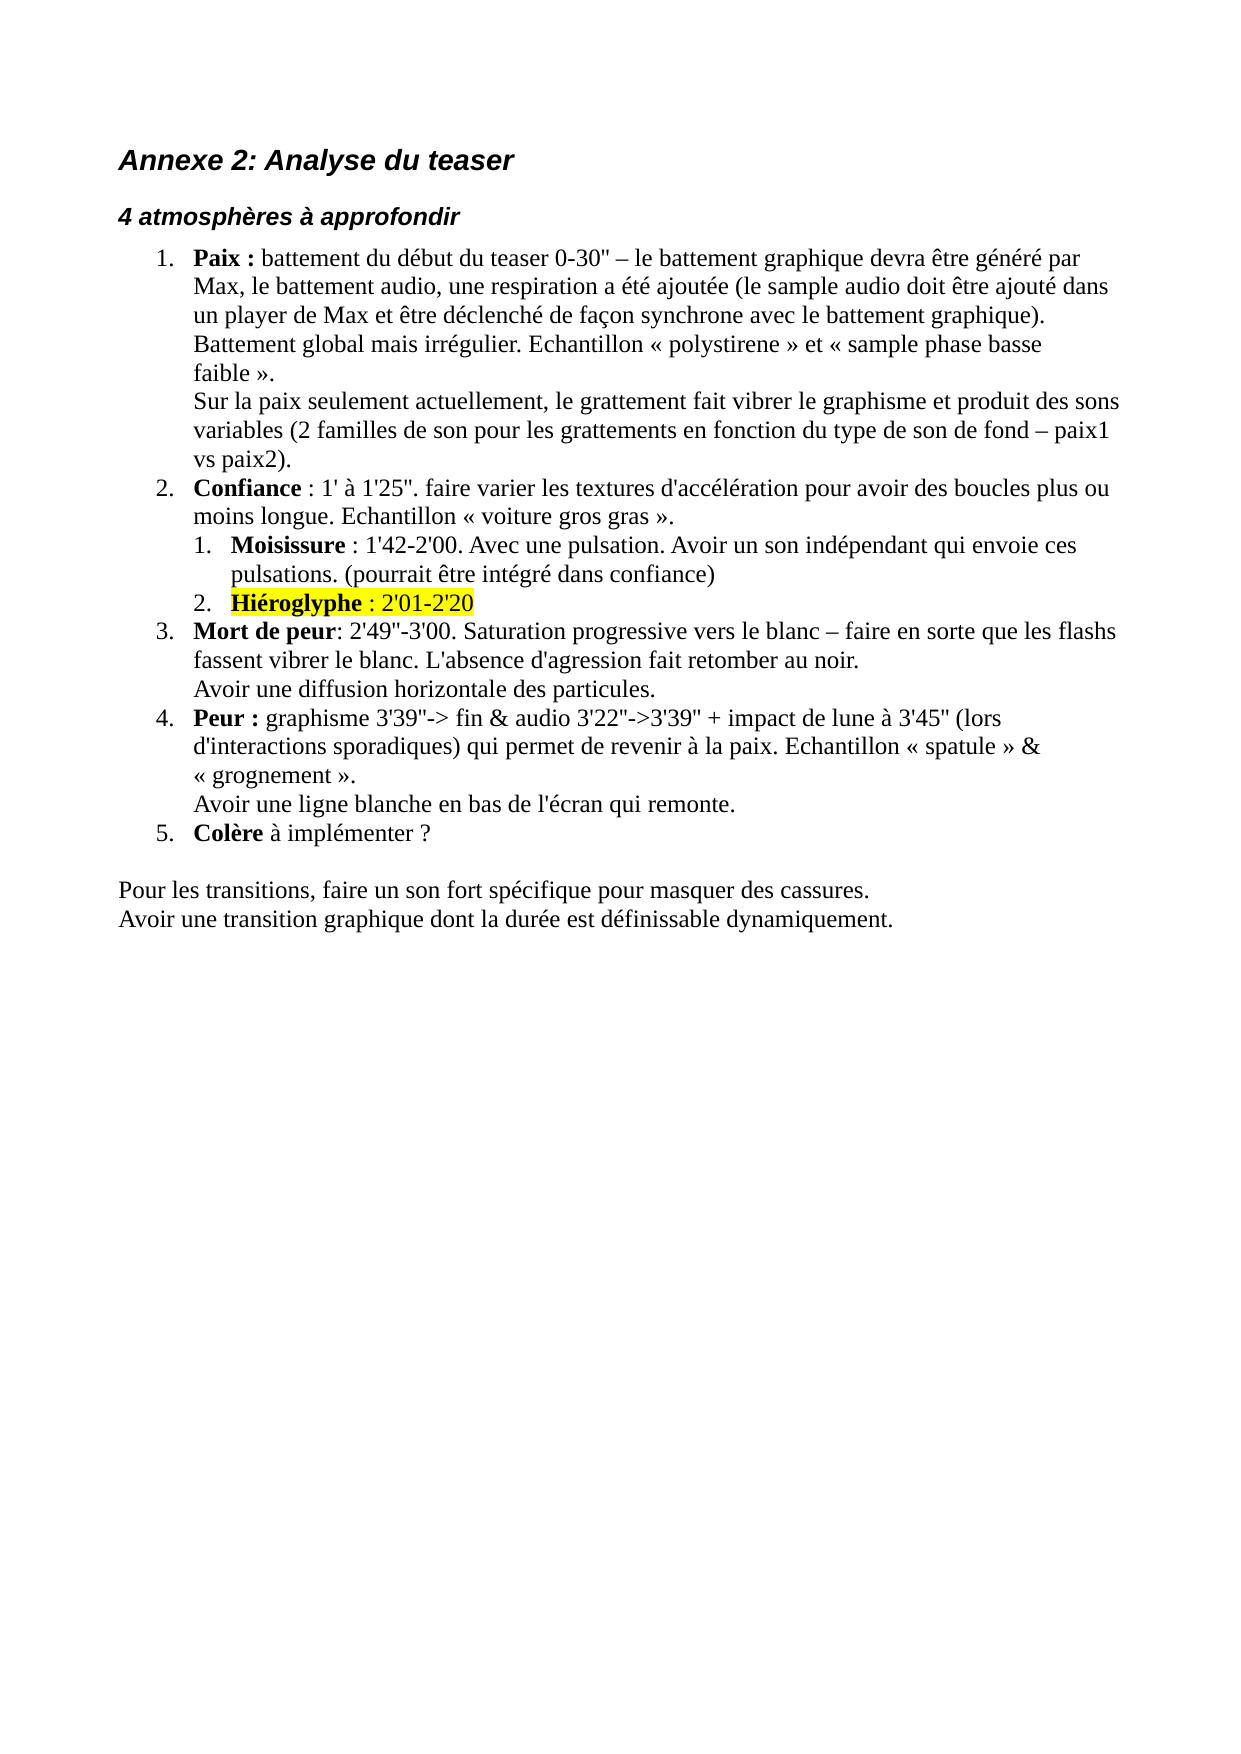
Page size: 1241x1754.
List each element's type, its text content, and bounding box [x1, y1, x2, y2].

list Avoir une ligne blanche en bas de l'écran qui remonte. [156, 789, 1122, 818]
subtitle 4 atmosphères à approfondir [118, 202, 1122, 230]
list Hiéroglyphe : 2'01-2'20 [193, 588, 1122, 616]
text Pour les transitions, faire un son fort spécifique pour masquer des cassures. [118, 875, 1122, 904]
list Moisissure : 1'42-2'00. Avec une pulsation. Avoir un son indépendant qui envoie ces pulsations. (pourrait être intégré dans confiance) [193, 530, 1122, 588]
list Avoir une diffusion horizontale des particules. [156, 674, 1122, 703]
list Paix : battement du début du teaser 0-30'' – le battement graphique devra être généré par Max, le battement audio, une respiration a été ajoutée (le sample audio doit être ajouté dans un player de Max et être déclenché de façon synchrone avec le battement graphique). Battement global mais irrégulier. Echantillon « polystirene » et « sample phase basse faible ». Sur la paix seulement actuellement, le grattement fait vibrer le graphisme et produit des sons variables (2 familles de son pour les grattements en fonction du type de son de fond – paix1 vs paix2). [156, 243, 1122, 473]
list Confiance : 1' à 1'25''. faire varier les textures d'accélération pour avoir des boucles plus ou moins longue. Echantillon « voiture gros gras ». [156, 473, 1122, 530]
list Peur : graphisme 3'39''-> fin & audio 3'22''->3'39'' + impact de lune à 3'45'' (lors d'interactions sporadiques) qui permet de revenir à la paix. Echantillon « spatule » & « grognement ». [156, 703, 1122, 789]
subtitle Annexe 2: Analyse du teaser [118, 143, 1122, 177]
list Colère à implémenter ? [156, 818, 1122, 846]
list Mort de peur: 2'49''-3'00. Saturation progressive vers le blanc – faire en sorte que les flashs fassent vibrer le blanc. L'absence d'agression fait retomber au noir. [156, 616, 1122, 674]
text Avoir une transition graphique dont la durée est définissable dynamiquement. [118, 904, 1122, 933]
